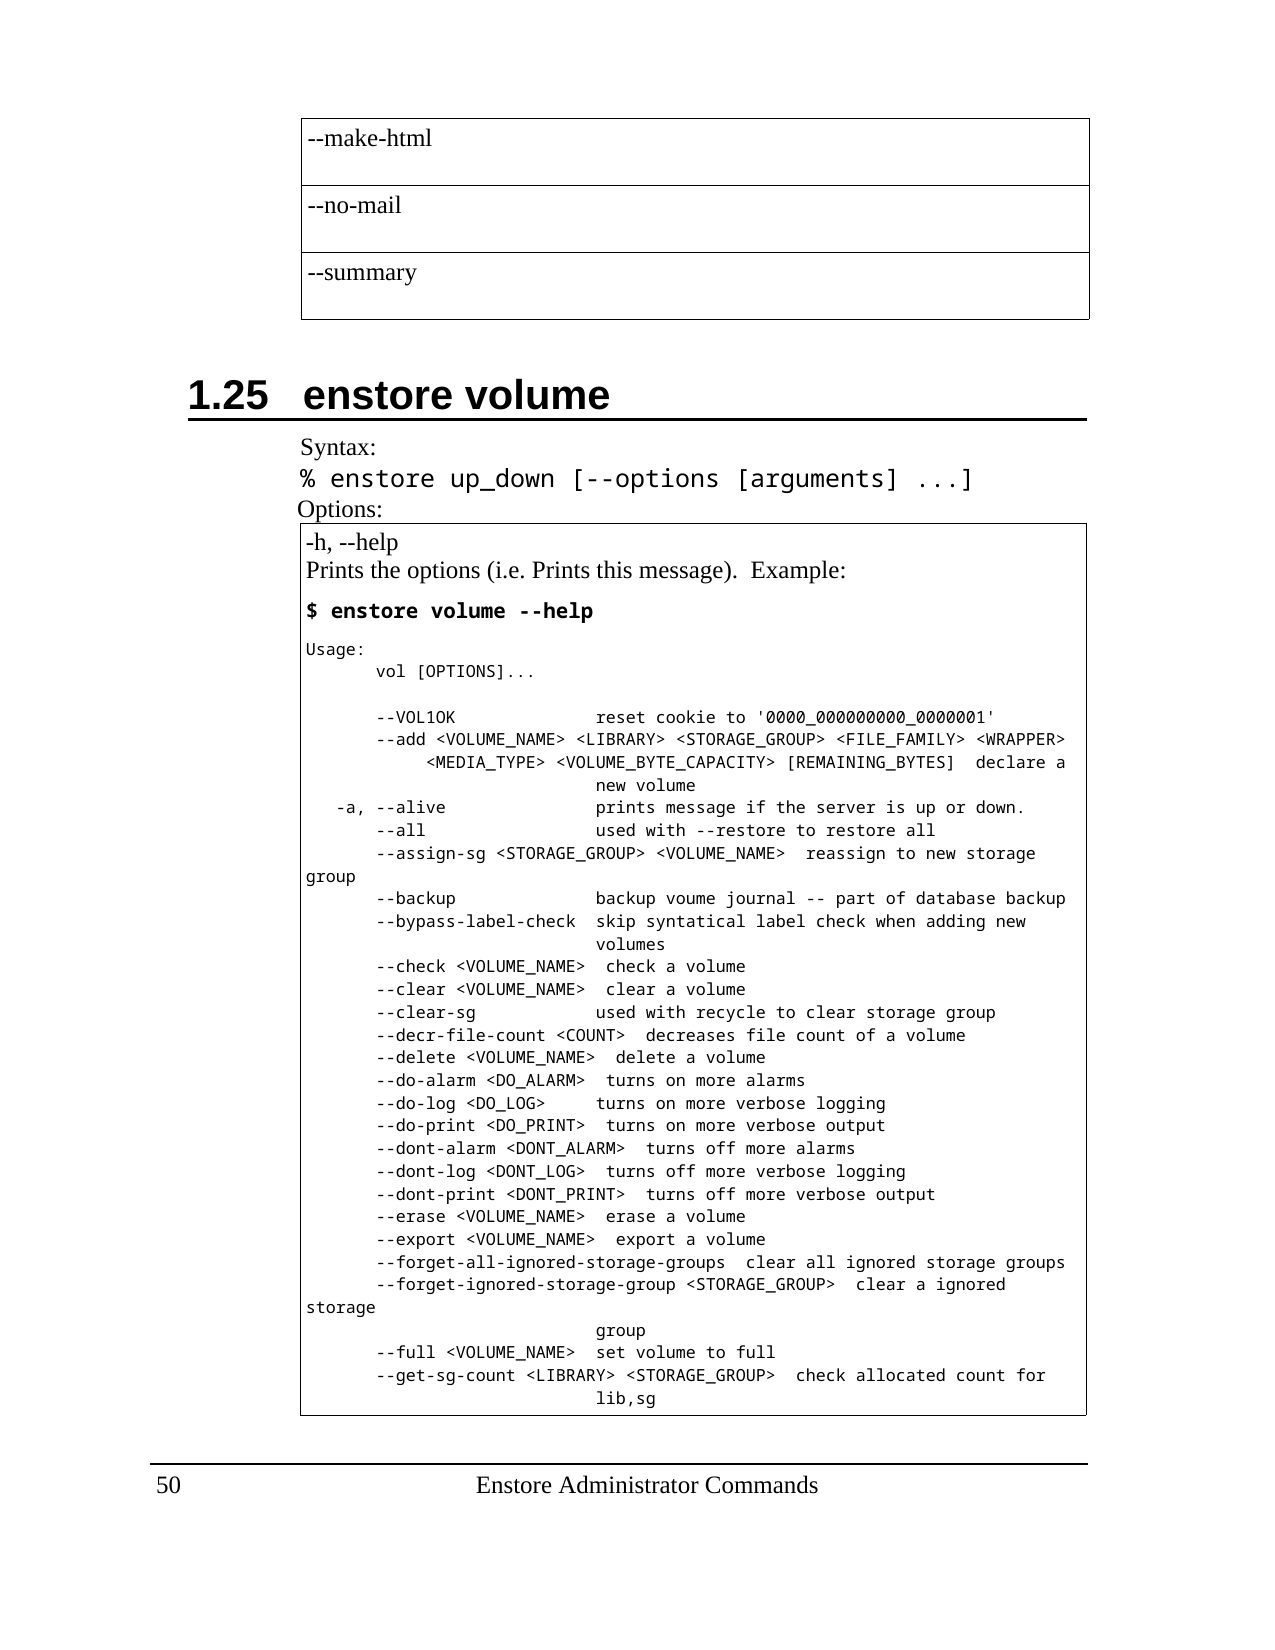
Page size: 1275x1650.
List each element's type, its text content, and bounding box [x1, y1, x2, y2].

table_cell --summary [302, 253, 1089, 319]
table_cell --no-mail [302, 186, 1089, 252]
text Options: [297, 495, 1087, 522]
text Syntax: [300, 433, 1087, 461]
text % enstore up_down [--options [arguments] ...] [300, 461, 1087, 495]
subtitle enstore volume [187, 372, 1087, 421]
table_header -h, --help Prints the options (i.e. Prints this message). Example: $ enstore volume --help Usage: vol [OPTIONS]... --VOL1OK reset cookie to '0000_000000000_0000001' --add <VOLUME_NAME> <LIBRARY> <STORAGE_GROUP> <FILE_FAMILY> <WRAPPER> <MEDIA_TYPE> <VOLUME_BYTE_CAPACITY> [REMAINING_BYTES] declare a new volume -a, --alive prints message if the server is up or down. --all used with --restore to restore all --assign-sg <STORAGE_GROUP> <VOLUME_NAME> reassign to new storage group --backup backup voume journal -- part of database backup --bypass-label-check skip syntatical label check when adding new volumes --check <VOLUME_NAME> check a volume --clear <VOLUME_NAME> clear a volume --clear-sg used with recycle to clear storage group --decr-file-count <COUNT> decreases file count of a volume --delete <VOLUME_NAME> delete a volume --do-alarm <DO_ALARM> turns on more alarms --do-log <DO_LOG> turns on more verbose logging --do-print <DO_PRINT> turns on more verbose output --dont-alarm <DONT_ALARM> turns off more alarms --dont-log <DONT_LOG> turns off more verbose logging --dont-print <DONT_PRINT> turns off more verbose output --erase <VOLUME_NAME> erase a volume --export <VOLUME_NAME> export a volume --forget-all-ignored-storage-groups clear all ignored storage groups --forget-ignored-storage-group <STORAGE_GROUP> clear a ignored storage group --full <VOLUME_NAME> set volume to full --get-sg-count <LIBRARY> <STORAGE_GROUP> check allocated count for lib,sg [301, 524, 1086, 1415]
table_cell --make-html [302, 119, 1089, 185]
